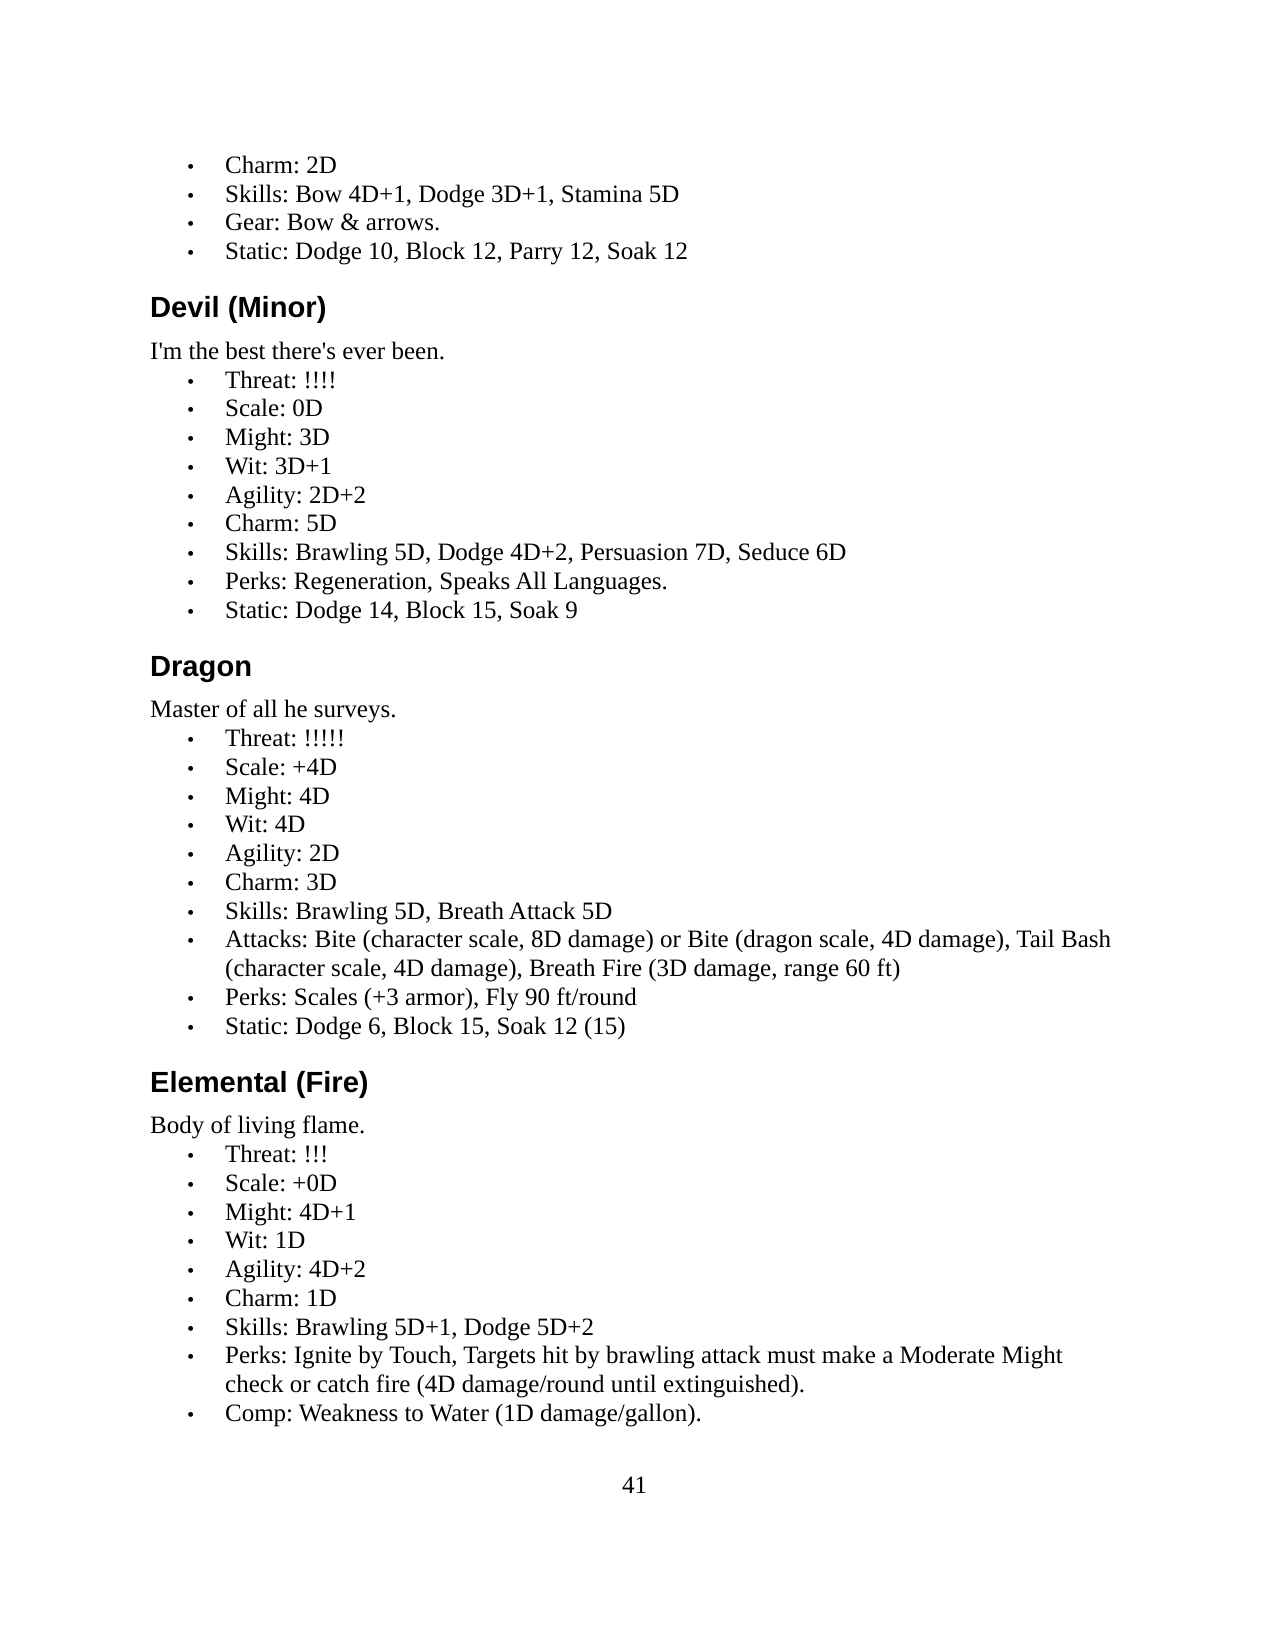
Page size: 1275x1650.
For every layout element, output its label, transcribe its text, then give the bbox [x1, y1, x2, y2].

list Agility: 2D [187, 838, 1125, 867]
list Perks: Regeneration, Speaks All Languages. [187, 566, 1125, 595]
list Scale: +4D [187, 752, 1125, 781]
list Attacks: Bite (character scale, 8D damage) or Bite (dragon scale, 4D damage), Tail Bash (character scale, 4D damage), Breath Fire (3D damage, range 60 ft) [187, 924, 1125, 982]
list Perks: Scales (+3 armor), Fly 90 ft/round [187, 982, 1125, 1011]
list Threat: !!!! [187, 365, 1125, 393]
list Charm: 5D [187, 508, 1125, 537]
list Scale: +0D [187, 1168, 1125, 1197]
list Skills: Brawling 5D, Breath Attack 5D [187, 896, 1125, 924]
list Scale: 0D [187, 393, 1125, 422]
subtitle Devil (Minor) [150, 290, 1125, 323]
list Wit: 1D [187, 1226, 1125, 1254]
list Might: 4D [187, 781, 1125, 809]
subtitle Dragon [150, 648, 1125, 682]
list Agility: 4D+2 [187, 1254, 1125, 1283]
list Perks: Ignite by Touch, Targets hit by brawling attack must make a Moderate Might check or catch fire (4D damage/round until extinguished). [187, 1341, 1125, 1398]
list Might: 4D+1 [187, 1197, 1125, 1226]
text I'm the best there's ever been. [150, 336, 1125, 365]
list Threat: !!! [187, 1139, 1125, 1168]
list Charm: 1D [187, 1283, 1125, 1312]
list Agility: 2D+2 [187, 480, 1125, 508]
list Charm: 2D [187, 150, 1125, 179]
list Might: 3D [187, 422, 1125, 451]
list Gear: Bow & arrows. [187, 207, 1125, 236]
list Skills: Brawling 5D+1, Dodge 5D+2 [187, 1312, 1125, 1341]
list Skills: Bow 4D+1, Dodge 3D+1, Stamina 5D [187, 179, 1125, 207]
list Skills: Brawling 5D, Dodge 4D+2, Persuasion 7D, Seduce 6D [187, 537, 1125, 566]
list Static: Dodge 6, Block 15, Soak 12 (15) [187, 1011, 1125, 1039]
text Master of all he surveys. [150, 694, 1125, 723]
list Wit: 3D+1 [187, 451, 1125, 480]
list Static: Dodge 14, Block 15, Soak 9 [187, 595, 1125, 623]
list Static: Dodge 10, Block 12, Parry 12, Soak 12 [187, 236, 1125, 265]
list Threat: !!!!! [187, 723, 1125, 752]
list Wit: 4D [187, 809, 1125, 838]
list Charm: 3D [187, 867, 1125, 896]
subtitle Elemental (Fire) [150, 1064, 1125, 1098]
list Comp: Weakness to Water (1D damage/gallon). [187, 1398, 1125, 1427]
text Body of living flame. [150, 1111, 1125, 1139]
